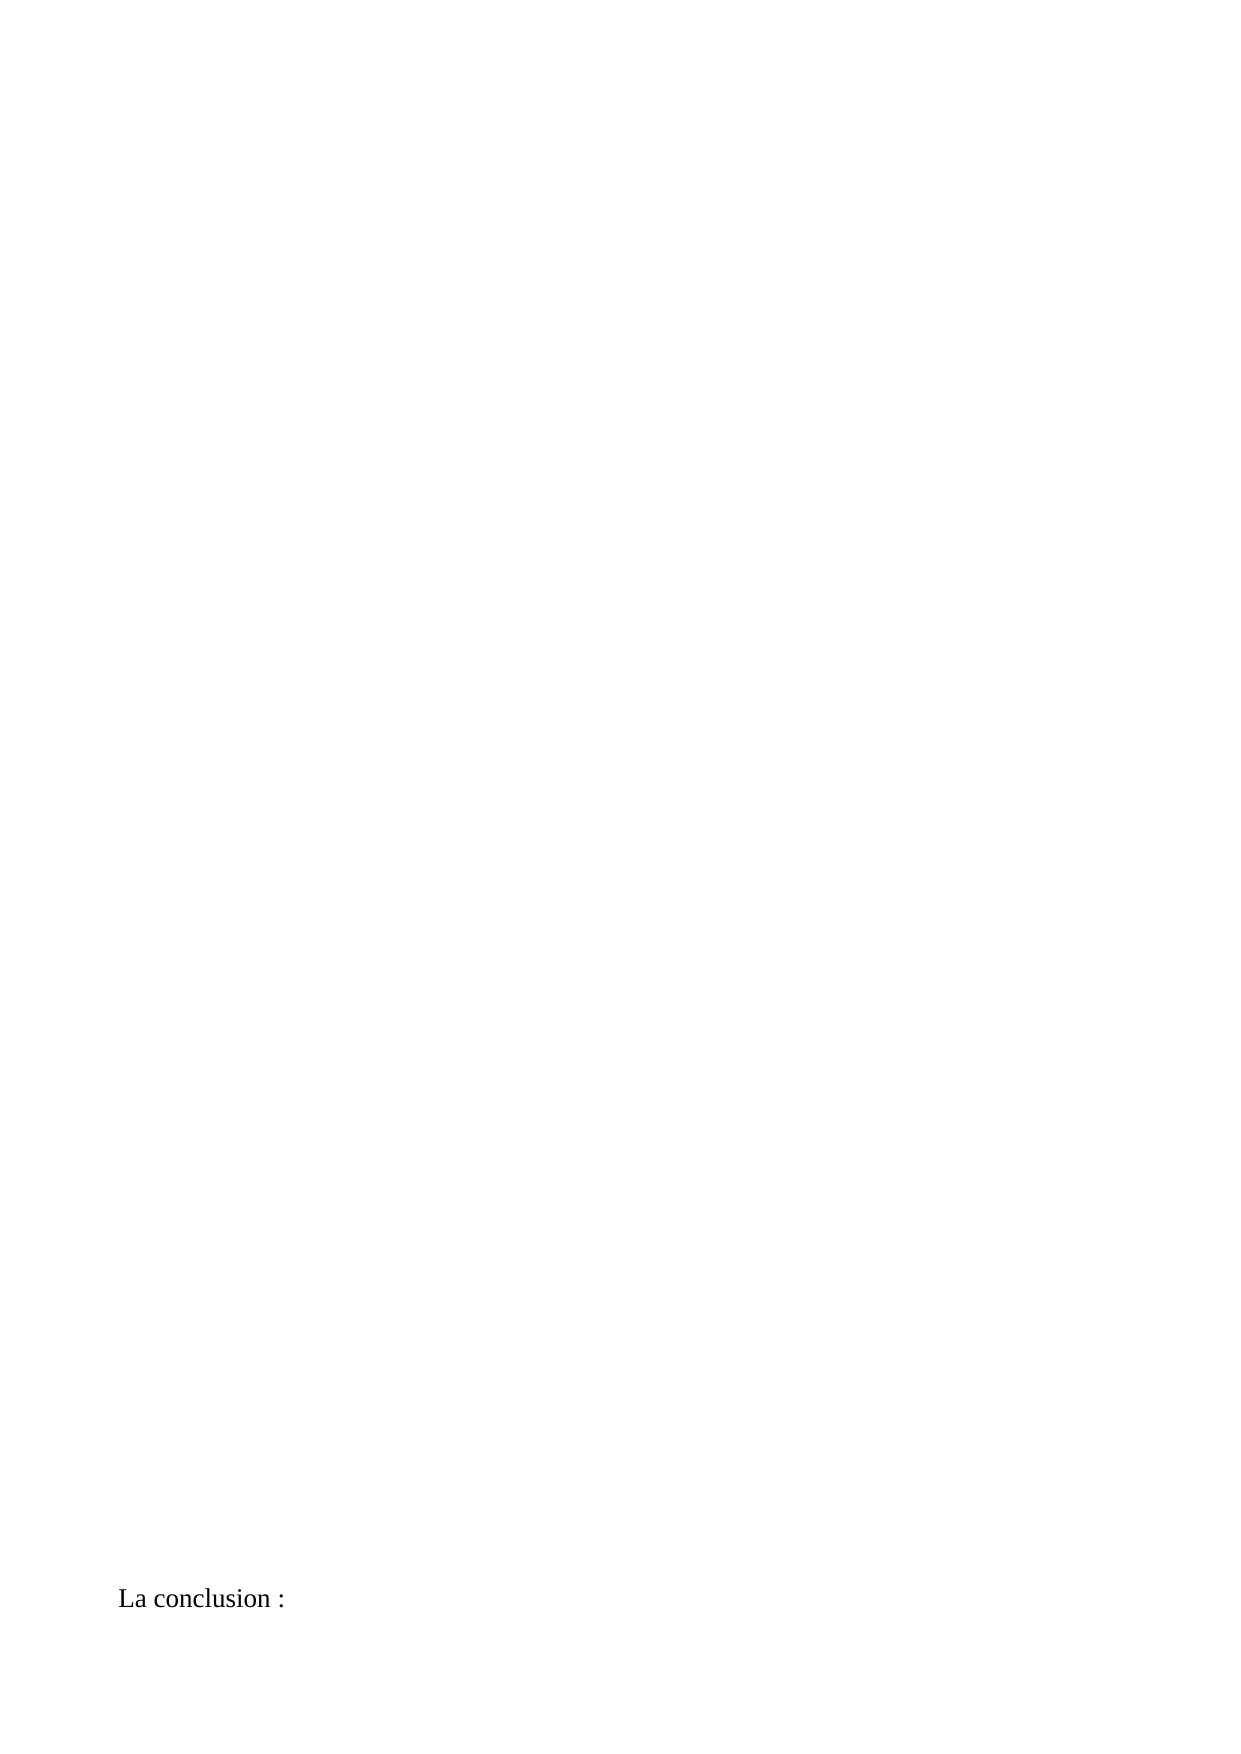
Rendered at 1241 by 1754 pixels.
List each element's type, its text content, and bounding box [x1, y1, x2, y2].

text La conclusion : [118, 1582, 1122, 1613]
